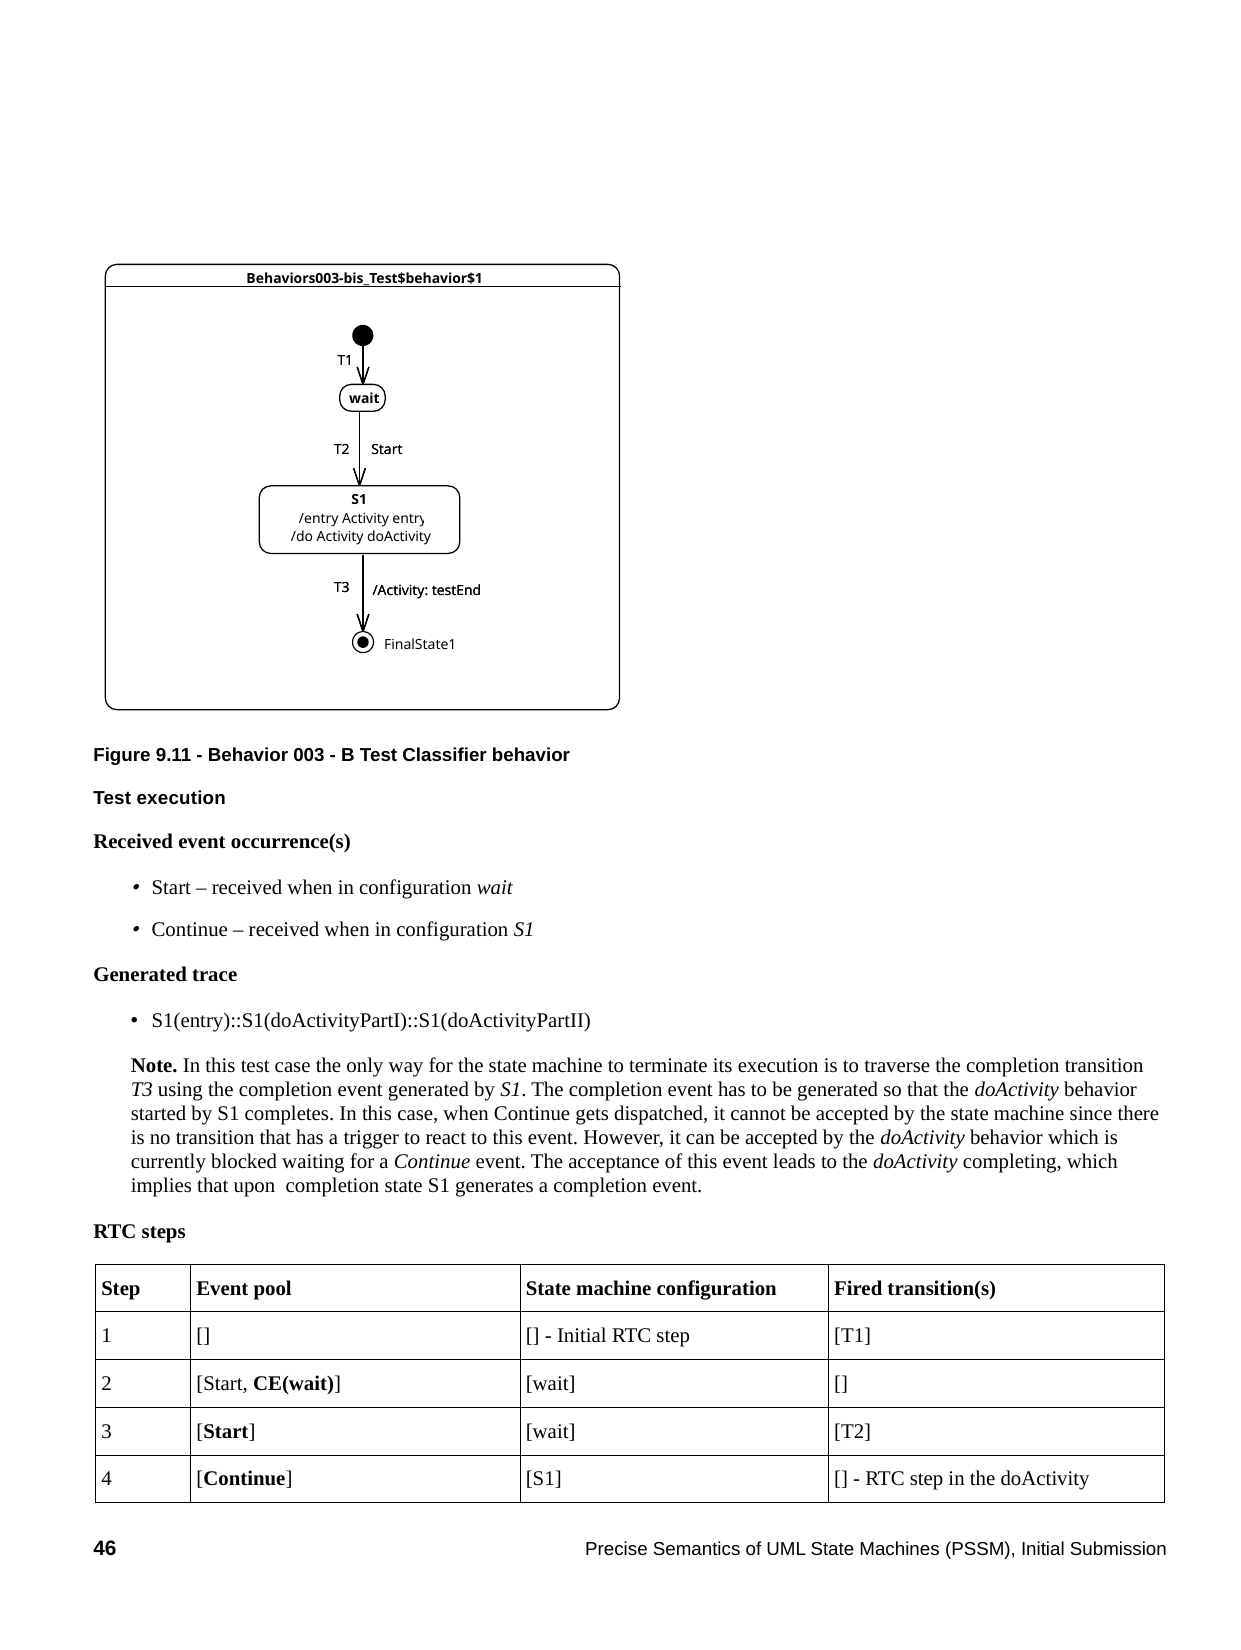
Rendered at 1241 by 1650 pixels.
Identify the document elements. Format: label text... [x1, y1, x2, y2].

table_cell [wait] [521, 1408, 828, 1454]
table_cell [Start, CE(wait)] [191, 1360, 520, 1407]
table_cell [] - RTC step in the doActivity [829, 1456, 1164, 1502]
table_cell 2 [96, 1360, 190, 1407]
list Start – received when in configuration wait [131, 874, 1164, 899]
table_header State machine configuration [521, 1265, 828, 1311]
text Note. In this test case the only way for the state machine to terminate its execution is to traverse the completion transition T3 using the completion event generated by S1. The completion event has to be generated so that the doActivity behavior started by S1 completes. In this case, when Continue gets dispatched, it cannot be accepted by the state machine since there is no transition that has a trigger to react to this event. However, it can be accepted by the doActivity behavior which is currently blocked waiting for a Continue event. The acceptance of this event leads to the doActivity completing, which implies that upon completion state S1 generates a completion event. [131, 1053, 1164, 1197]
table_cell [Continue] [191, 1456, 520, 1502]
text Figure 9.11 - Behavior 003 - B Test Classifier behavior [93, 744, 702, 766]
table_cell [] [191, 1312, 520, 1359]
table_cell 3 [96, 1408, 190, 1454]
subtitle Test execution [93, 231, 1164, 808]
text RTC steps [93, 1218, 1164, 1243]
list Continue – received when in configuration S1 [131, 916, 1164, 941]
table_header Event pool [191, 1265, 520, 1311]
table_cell [wait] [521, 1360, 828, 1407]
table_cell 4 [96, 1456, 190, 1502]
text Generated trace [93, 962, 1164, 986]
table_header Fired transition(s) [829, 1265, 1164, 1311]
table_cell [] [829, 1360, 1164, 1407]
table_cell [] - Initial RTC step [521, 1312, 828, 1359]
text Received event occurrence(s) [93, 829, 1164, 853]
list S1(entry)::S1(doActivityPartI)::S1(doActivityPartII) [131, 1007, 1164, 1032]
table_cell 1 [96, 1312, 190, 1359]
table_cell [T2] [829, 1408, 1164, 1454]
table_cell [Start] [191, 1408, 520, 1454]
table_header Step [96, 1265, 190, 1311]
table_cell [T1] [829, 1312, 1164, 1359]
table_cell [S1] [521, 1456, 828, 1502]
